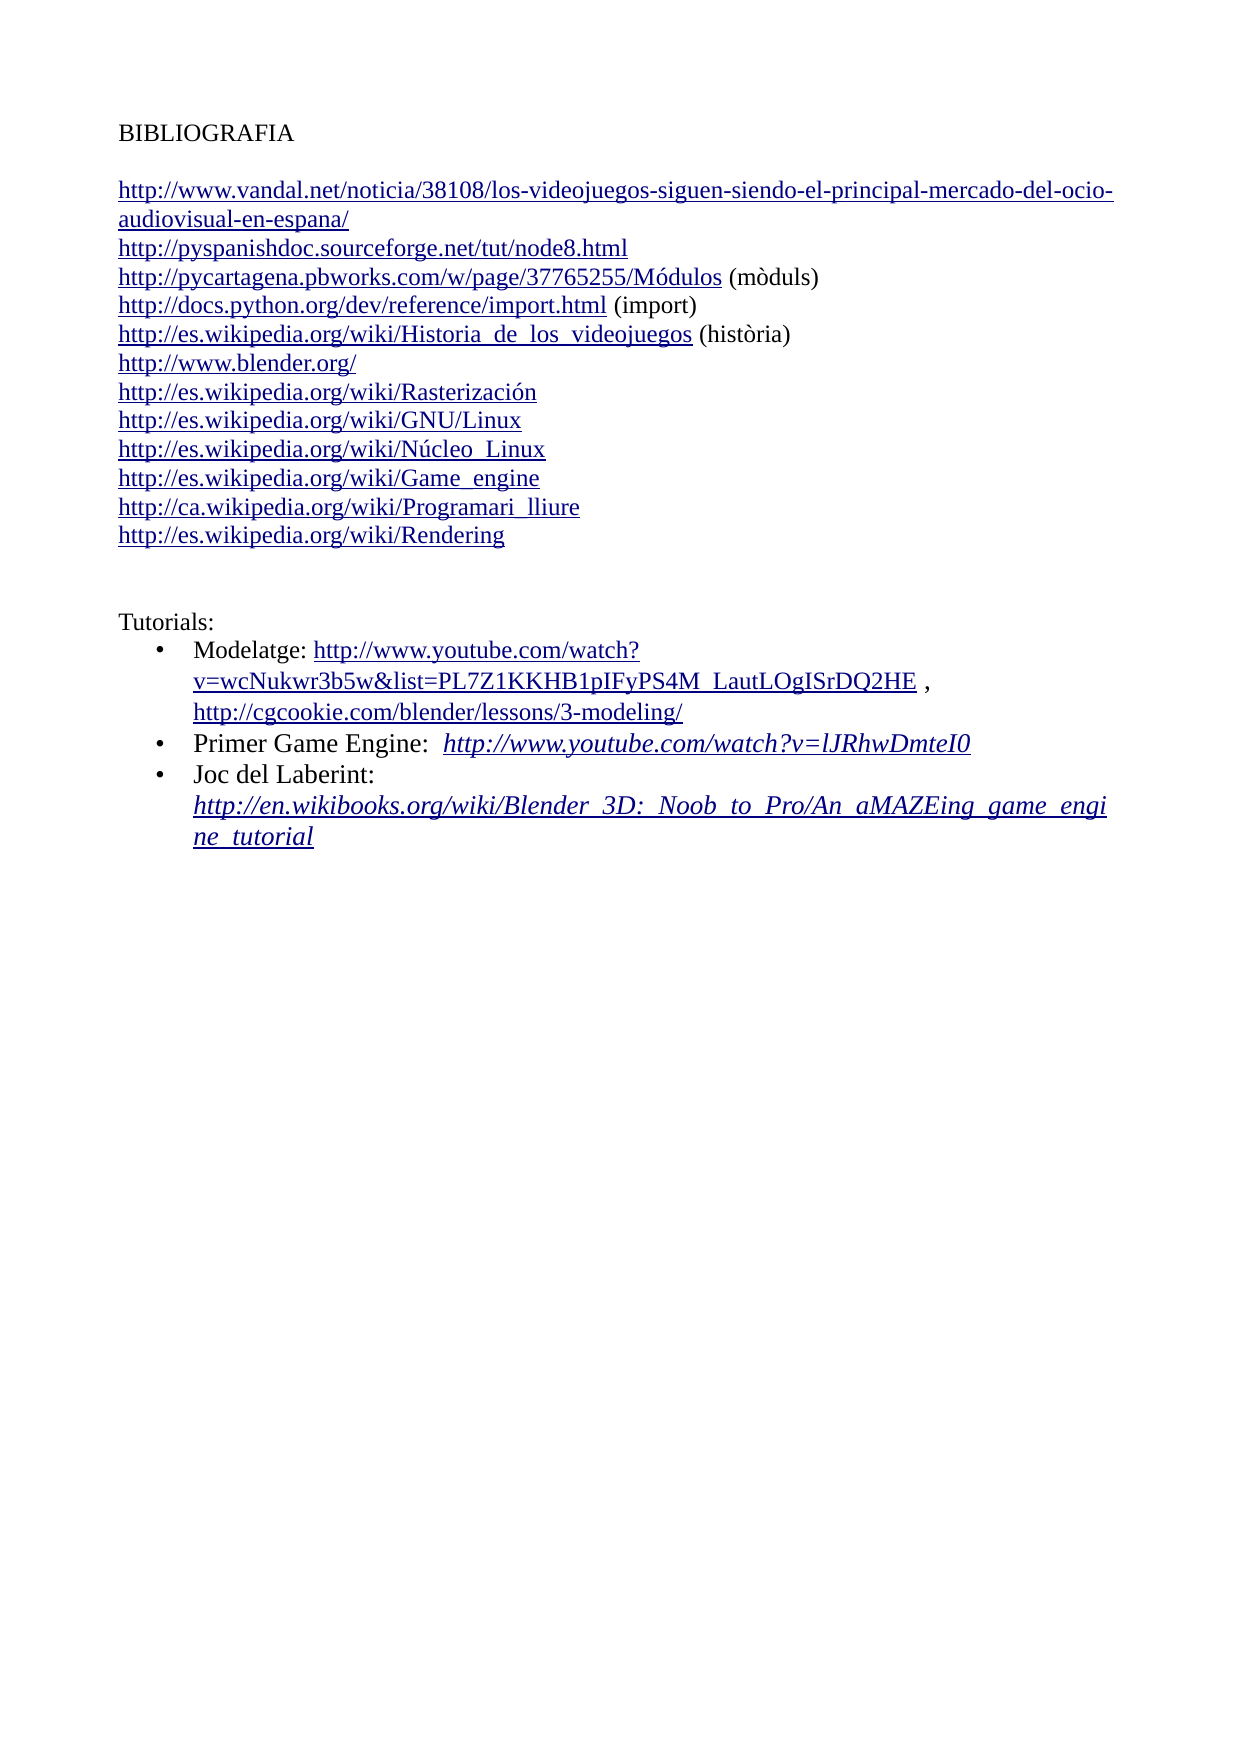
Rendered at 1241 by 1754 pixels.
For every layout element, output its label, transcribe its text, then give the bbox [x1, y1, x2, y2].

text http://es.wikipedia.org/wiki/Núcleo_Linux [118, 434, 1122, 463]
text http://es.wikipedia.org/wiki/Game_engine [118, 463, 1122, 492]
text BIBLIOGRAFIA [118, 118, 1122, 147]
text http://www.blender.org/ [118, 348, 1122, 377]
list Primer Game Engine: http://www.youtube.com/watch?v=lJRhwDmteI0 [156, 727, 1122, 758]
text http://docs.python.org/dev/reference/import.html (import) [118, 291, 1122, 319]
text http://pycartagena.pbworks.com/w/page/37765255/Módulos (mòduls) [118, 262, 1122, 291]
text http://es.wikipedia.org/wiki/Rasterización [118, 377, 1122, 406]
text http://pyspanishdoc.sourceforge.net/tut/node8.html [118, 233, 1122, 262]
list Joc del Laberint: http://en.wikibooks.org/wiki/Blender_3D:_Noob_to_Pro/An_aMAZEing_game_engine_tutorial [156, 758, 1122, 851]
text Tutorials: [118, 607, 1122, 636]
text http://es.wikipedia.org/wiki/Rendering [118, 521, 1122, 549]
list Modelatge: http://www.youtube.com/watch?v=wcNukwr3b5w&list=PL7Z1KKHB1pIFyPS4M_LautLOgISrDQ2HE , http://cgcookie.com/blender/lessons/3-modeling/ [156, 636, 1122, 727]
text http://es.wikipedia.org/wiki/GNU/Linux [118, 406, 1122, 434]
text http://www.vandal.net/noticia/38108/los-videojuegos-siguen-siendo-el-principal-mercado-del-ocio-audiovisual-en-espana/ [118, 176, 1122, 233]
text http://es.wikipedia.org/wiki/Historia_de_los_videojuegos (història) [118, 319, 1122, 348]
text http://ca.wikipedia.org/wiki/Programari_lliure [118, 492, 1122, 521]
